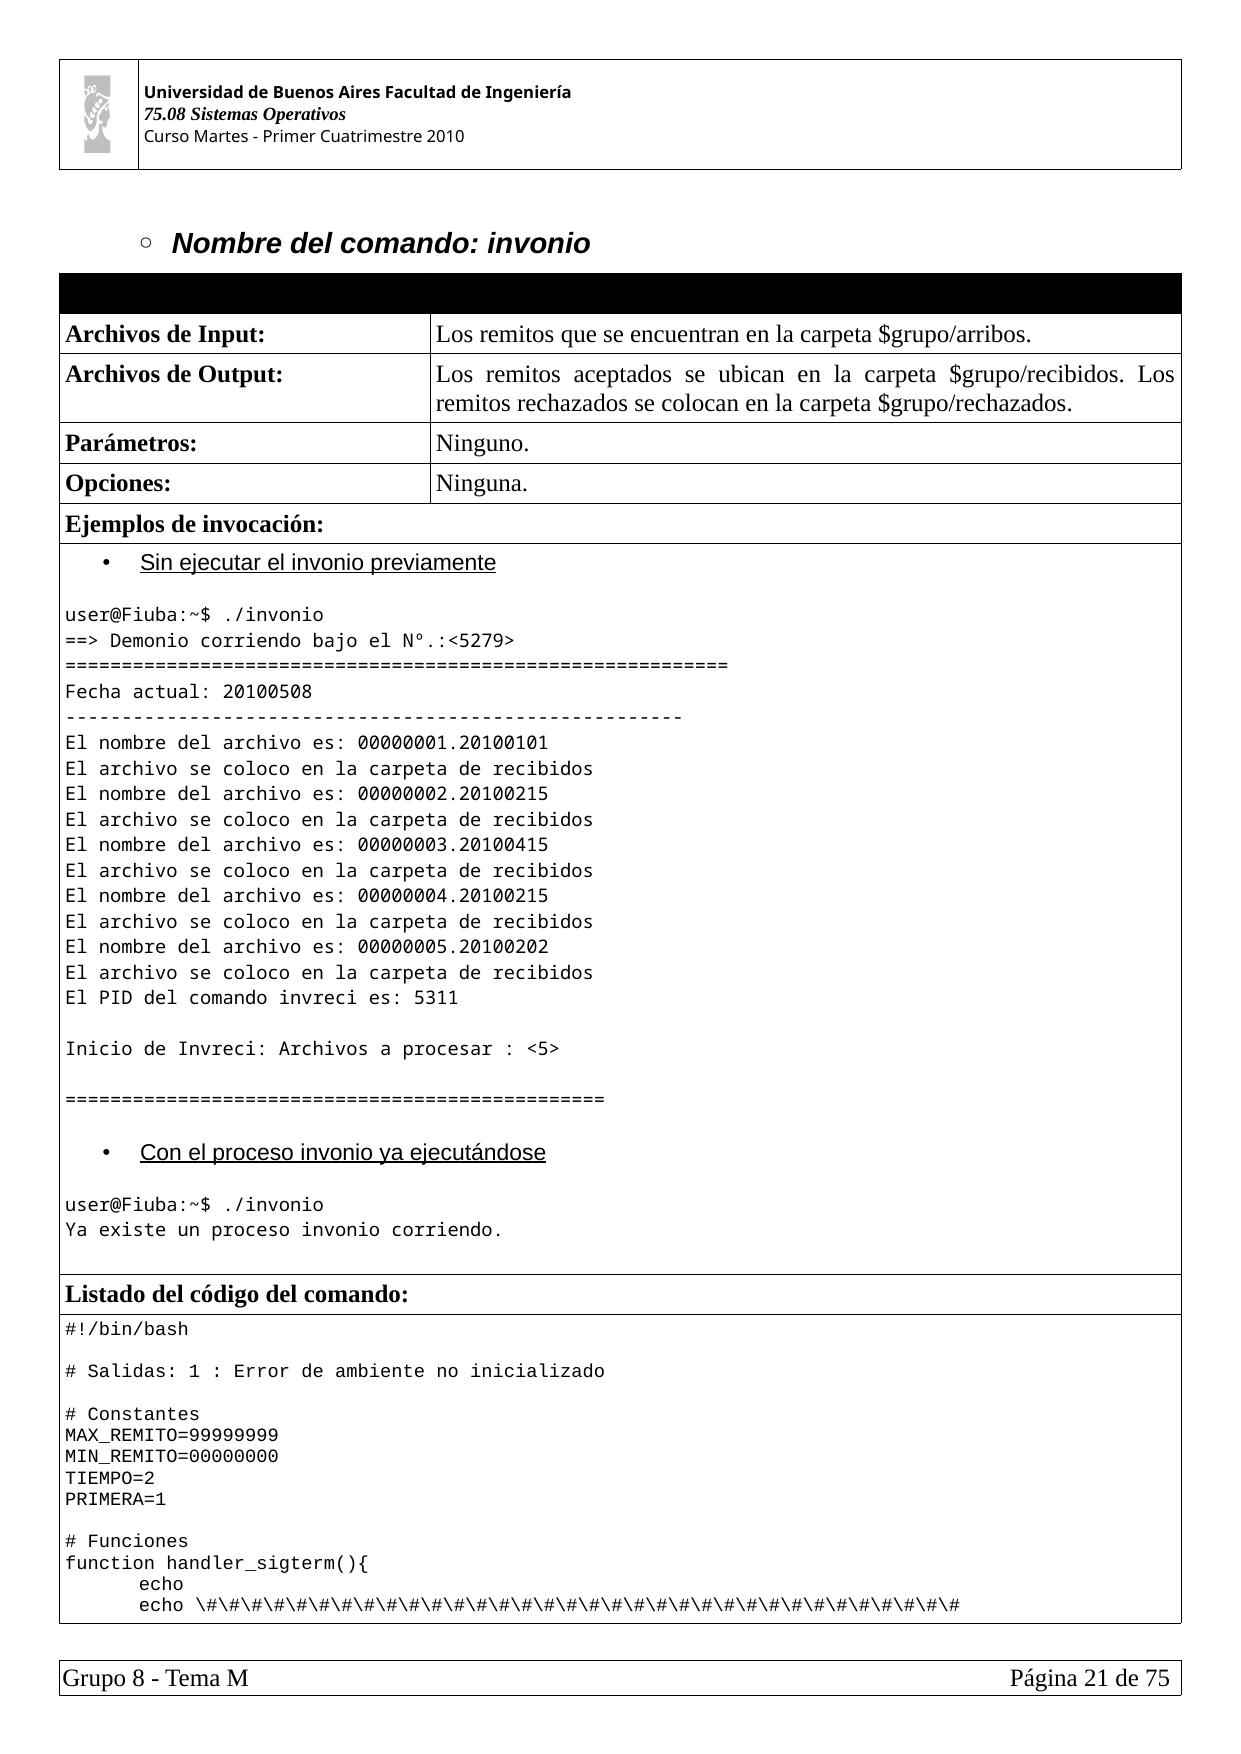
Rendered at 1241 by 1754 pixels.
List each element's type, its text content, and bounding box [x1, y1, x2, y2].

subtitle Nombre del comando: invonio [134, 226, 1181, 260]
table_cell Opciones: [60, 464, 430, 503]
table_header [60, 274, 430, 313]
table_cell Ninguno. [431, 423, 1181, 463]
table_cell #!/bin/bash # Salidas: 1 : Error de ambiente no inicializado # Constantes MAX_REMITO=99999999 MIN_REMITO=00000000 TIEMPO=2 PRIMERA=1 # Funciones function handler_sigterm(){ echo echo \#\#\#\#\#\#\#\#\#\#\#\#\#\#\#\#\#\#\#\#\#\#\#\#\#\#\#\#\#\#\#\#\#\# [60, 1315, 1181, 1623]
table_cell Listado del código del comando: [60, 1275, 1181, 1314]
table_cell Sin ejecutar el invonio previamente user@Fiuba:~$ ./invonio ==> Demonio corriendo bajo el Nº.:<5279> =========================================================== Fecha actual: 20100508 ------------------------------------------------------- El nombre del archivo es: 00000001.20100101 El archivo se coloco en la carpeta de recibidos El nombre del archivo es: 00000002.20100215 El archivo se coloco en la carpeta de recibidos El nombre del archivo es: 00000003.20100415 El archivo se coloco en la carpeta de recibidos El nombre del archivo es: 00000004.20100215 El archivo se coloco en la carpeta de recibidos El nombre del archivo es: 00000005.20100202 El archivo se coloco en la carpeta de recibidos El PID del comando invreci es: 5311 Inicio de Invreci: Archivos a procesar : <5> ================================================ Con el proceso invonio ya ejecutándose user@Fiuba:~$ ./invonio Ya existe un proceso invonio corriendo. [60, 544, 1181, 1273]
table_cell Ninguna. [431, 464, 1181, 503]
table_cell Archivos de Output: [60, 354, 430, 422]
table_header [431, 274, 1181, 313]
table_cell Ejemplos de invocación: [60, 504, 1181, 543]
table_cell Los remitos que se encuentran en la carpeta $grupo/arribos. [431, 314, 1181, 353]
picture [83, 73, 114, 155]
table_cell Los remitos aceptados se ubican en la carpeta $grupo/recibidos. Los remitos rechazados se colocan en la carpeta $grupo/rechazados. [431, 354, 1181, 422]
table_cell Parámetros: [60, 423, 430, 463]
table_cell Archivos de Input: [60, 314, 430, 353]
